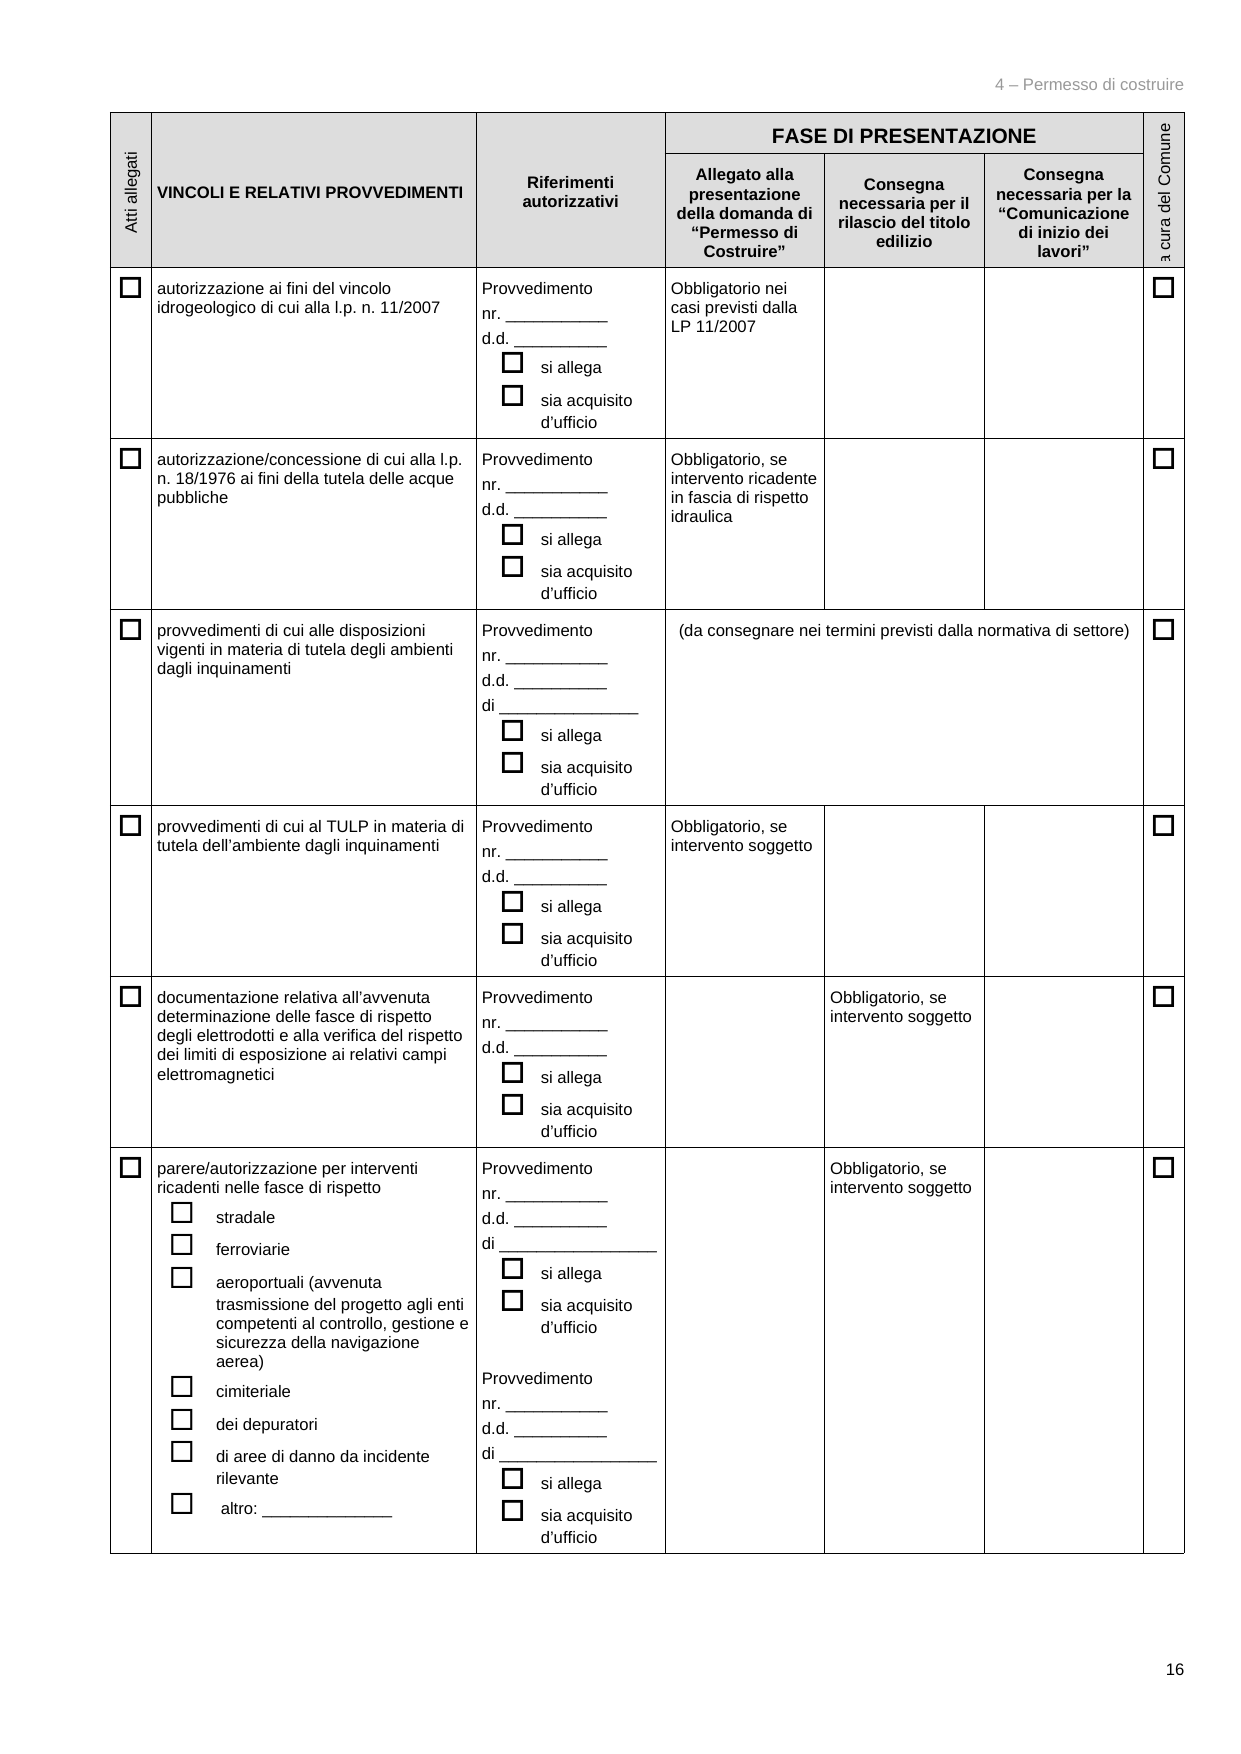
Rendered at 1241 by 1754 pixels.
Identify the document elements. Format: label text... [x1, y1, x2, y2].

table_cell Provvedimento nr. ___________ d.d. __________ si allega sia acquisito d’ufficio [477, 439, 665, 609]
table_cell Consegna necessaria per la “Comunicazione di inizio dei lavori” [985, 154, 1143, 267]
table_cell  [111, 268, 151, 438]
table_cell Obbligatorio, se intervento soggetto [666, 806, 824, 976]
table_cell  [1144, 806, 1184, 976]
table_cell [825, 806, 984, 976]
table_cell  [111, 439, 151, 609]
table_cell  [1144, 268, 1184, 438]
table_cell Provvedimento nr. ___________ d.d. __________ si allega sia acquisito d’ufficio [477, 977, 665, 1147]
table_cell provvedimenti di cui al TULP in materia di tutela dell’ambiente dagli inquinamenti [152, 806, 476, 976]
table_cell  [1144, 610, 1184, 805]
table_cell Consegna necessaria per il rilascio del titolo edilizio [825, 154, 984, 267]
table_cell [985, 806, 1143, 976]
table_cell [825, 268, 984, 438]
table_cell Provvedimento nr. ___________ d.d. __________ si allega sia acquisito d’ufficio [477, 268, 665, 438]
table_cell [666, 977, 824, 1147]
table_header VINCOLI E RELATIVI PROVVEDIMENTI [152, 113, 476, 267]
table_cell [666, 1148, 824, 1553]
table_cell Obbligatorio nei casi previsti dalla LP 11/2007 [666, 268, 824, 438]
table_cell Allegato alla presentazione della domanda di “Permesso di Costruire” [666, 154, 824, 267]
table_cell autorizzazione ai fini del vincolo idrogeologico di cui alla l.p. n. 11/2007 [152, 268, 476, 438]
table_cell (da consegnare nei termini previsti dalla normativa di settore) [666, 610, 1143, 805]
table_header FASE DI PRESENTAZIONE [666, 113, 1143, 153]
table_cell documentazione relativa all’avvenuta determinazione delle fasce di rispetto degli elettrodotti e alla verifica del rispetto dei limiti di esposizione ai relativi campi elettromagnetici [152, 977, 476, 1147]
table_cell  [1144, 1148, 1184, 1553]
table_cell  [111, 610, 151, 805]
table_cell Provvedimento nr. ___________ d.d. __________ di _______________ si allega sia acquisito d’ufficio [477, 610, 665, 805]
table_header Atti allegati [111, 113, 151, 267]
table_cell Obbligatorio, se intervento ricadente in fascia di rispetto idraulica [666, 439, 824, 609]
table_cell Provvedimento nr. ___________ d.d. __________ di _________________ si allega sia acquisito d’ufficio Provvedimento nr. ___________ d.d. __________ di _________________ si allega sia acquisito d’ufficio [477, 1148, 665, 1553]
table_cell Obbligatorio, se intervento soggetto [825, 1148, 984, 1553]
table_cell [825, 439, 984, 609]
table_header Controllo a cura del Comune [1144, 113, 1184, 267]
table_header Riferimenti autorizzativi [477, 113, 665, 267]
table_cell  [1144, 439, 1184, 609]
table_cell [985, 977, 1143, 1147]
table_cell provvedimenti di cui alle disposizioni vigenti in materia di tutela degli ambienti dagli inquinamenti [152, 610, 476, 805]
table_cell [985, 268, 1143, 438]
table_cell Provvedimento nr. ___________ d.d. __________ si allega sia acquisito d’ufficio [477, 806, 665, 976]
table_cell autorizzazione/concessione di cui alla l.p. n. 18/1976 ai fini della tutela delle acque pubbliche [152, 439, 476, 609]
table_cell [985, 439, 1143, 609]
table_cell  [111, 977, 151, 1147]
table_cell parere/autorizzazione per interventi ricadenti nelle fasce di rispetto stradale ferroviarie aeroportuali (avvenuta trasmissione del progetto agli enti competenti al controllo, gestione e sicurezza della navigazione aerea) cimiteriale dei depuratori di aree di danno da incidente rilevante altro: ______________ [152, 1148, 476, 1553]
table_cell  [1144, 977, 1184, 1147]
table_cell  [111, 806, 151, 976]
table_cell [985, 1148, 1143, 1553]
table_cell Obbligatorio, se intervento soggetto [825, 977, 984, 1147]
table_cell  [111, 1148, 151, 1553]
